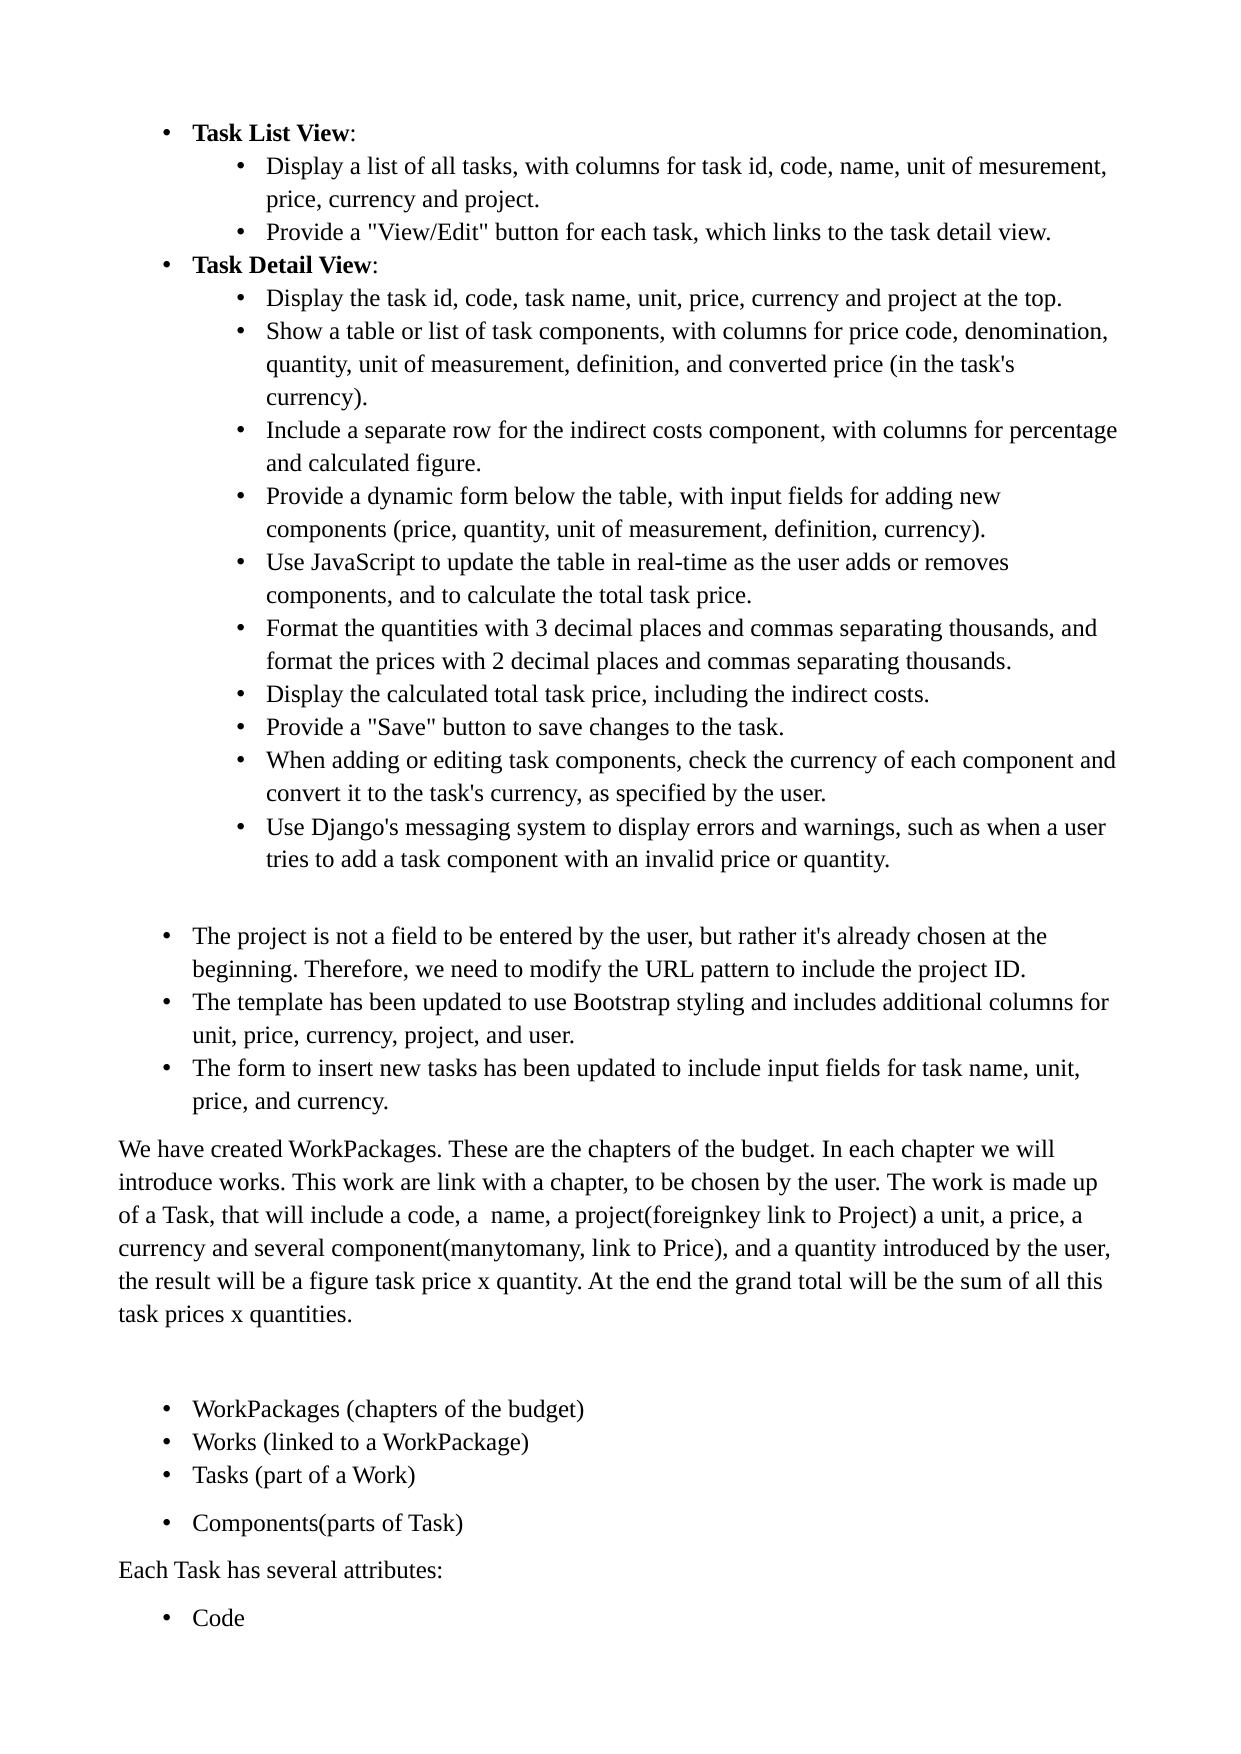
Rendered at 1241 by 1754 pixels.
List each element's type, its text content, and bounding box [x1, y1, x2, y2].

list Task List View: [162, 118, 1122, 147]
list The form to insert new tasks has been updated to include input fields for task name, unit, price, and currency. [162, 1053, 1122, 1115]
list Include a separate row for the indirect costs component, with columns for percentage and calculated figure. [236, 415, 1122, 477]
text We have created WorkPackages. These are the chapters of the budget. In each chapter we will introduce works. This work are link with a chapter, to be chosen by the user. The work is made up of a Task, that will include a code, a name, a project(foreignkey link to Project) a unit, a price, a currency and several component(manytomany, link to Price), and a quantity introduced by the user, the result will be a figure task price x quantity. At the end the grand total will be the sum of all this task prices x quantities. [118, 1134, 1122, 1327]
list Task Detail View: [162, 250, 1122, 279]
list When adding or editing task components, check the currency of each component and convert it to the task's currency, as specified by the user. [236, 746, 1122, 807]
list Code [162, 1603, 1122, 1632]
list Use JavaScript to update the table in real-time as the user adds or removes components, and to calculate the total task price. [236, 547, 1122, 609]
list The project is not a field to be entered by the user, but rather it's already chosen at the beginning. Therefore, we need to modify the URL pattern to include the project ID. [162, 921, 1122, 983]
list Display the task id, code, task name, unit, price, currency and project at the top. [236, 283, 1122, 312]
list Display a list of all tasks, with columns for task id, code, name, unit of mesurement, price, currency and project. [236, 151, 1122, 213]
list Tasks (part of a Work) [162, 1460, 1122, 1489]
list Provide a "View/Edit" button for each task, which links to the task detail view. [236, 217, 1122, 246]
list Use Django's messaging system to display errors and warnings, such as when a user tries to add a task component with an invalid price or quantity. [236, 812, 1122, 873]
list WorkPackages (chapters of the budget) [162, 1394, 1122, 1423]
list Format the quantities with 3 decimal places and commas separating thousands, and format the prices with 2 decimal places and commas separating thousands. [236, 613, 1122, 675]
list Display the calculated total task price, including the indirect costs. [236, 679, 1122, 708]
list Provide a dynamic form below the table, with input fields for adding new components (price, quantity, unit of measurement, definition, currency). [236, 481, 1122, 543]
text Each Task has several attributes: [118, 1555, 1122, 1584]
list Works (linked to a WorkPackage) [162, 1427, 1122, 1456]
list The template has been updated to use Bootstrap styling and includes additional columns for unit, price, currency, project, and user. [162, 987, 1122, 1049]
list Show a table or list of task components, with columns for price code, denomination, quantity, unit of measurement, definition, and converted price (in the task's currency). [236, 316, 1122, 411]
list Components(parts of Task) [162, 1508, 1122, 1536]
list Provide a "Save" button to save changes to the task. [236, 712, 1122, 741]
